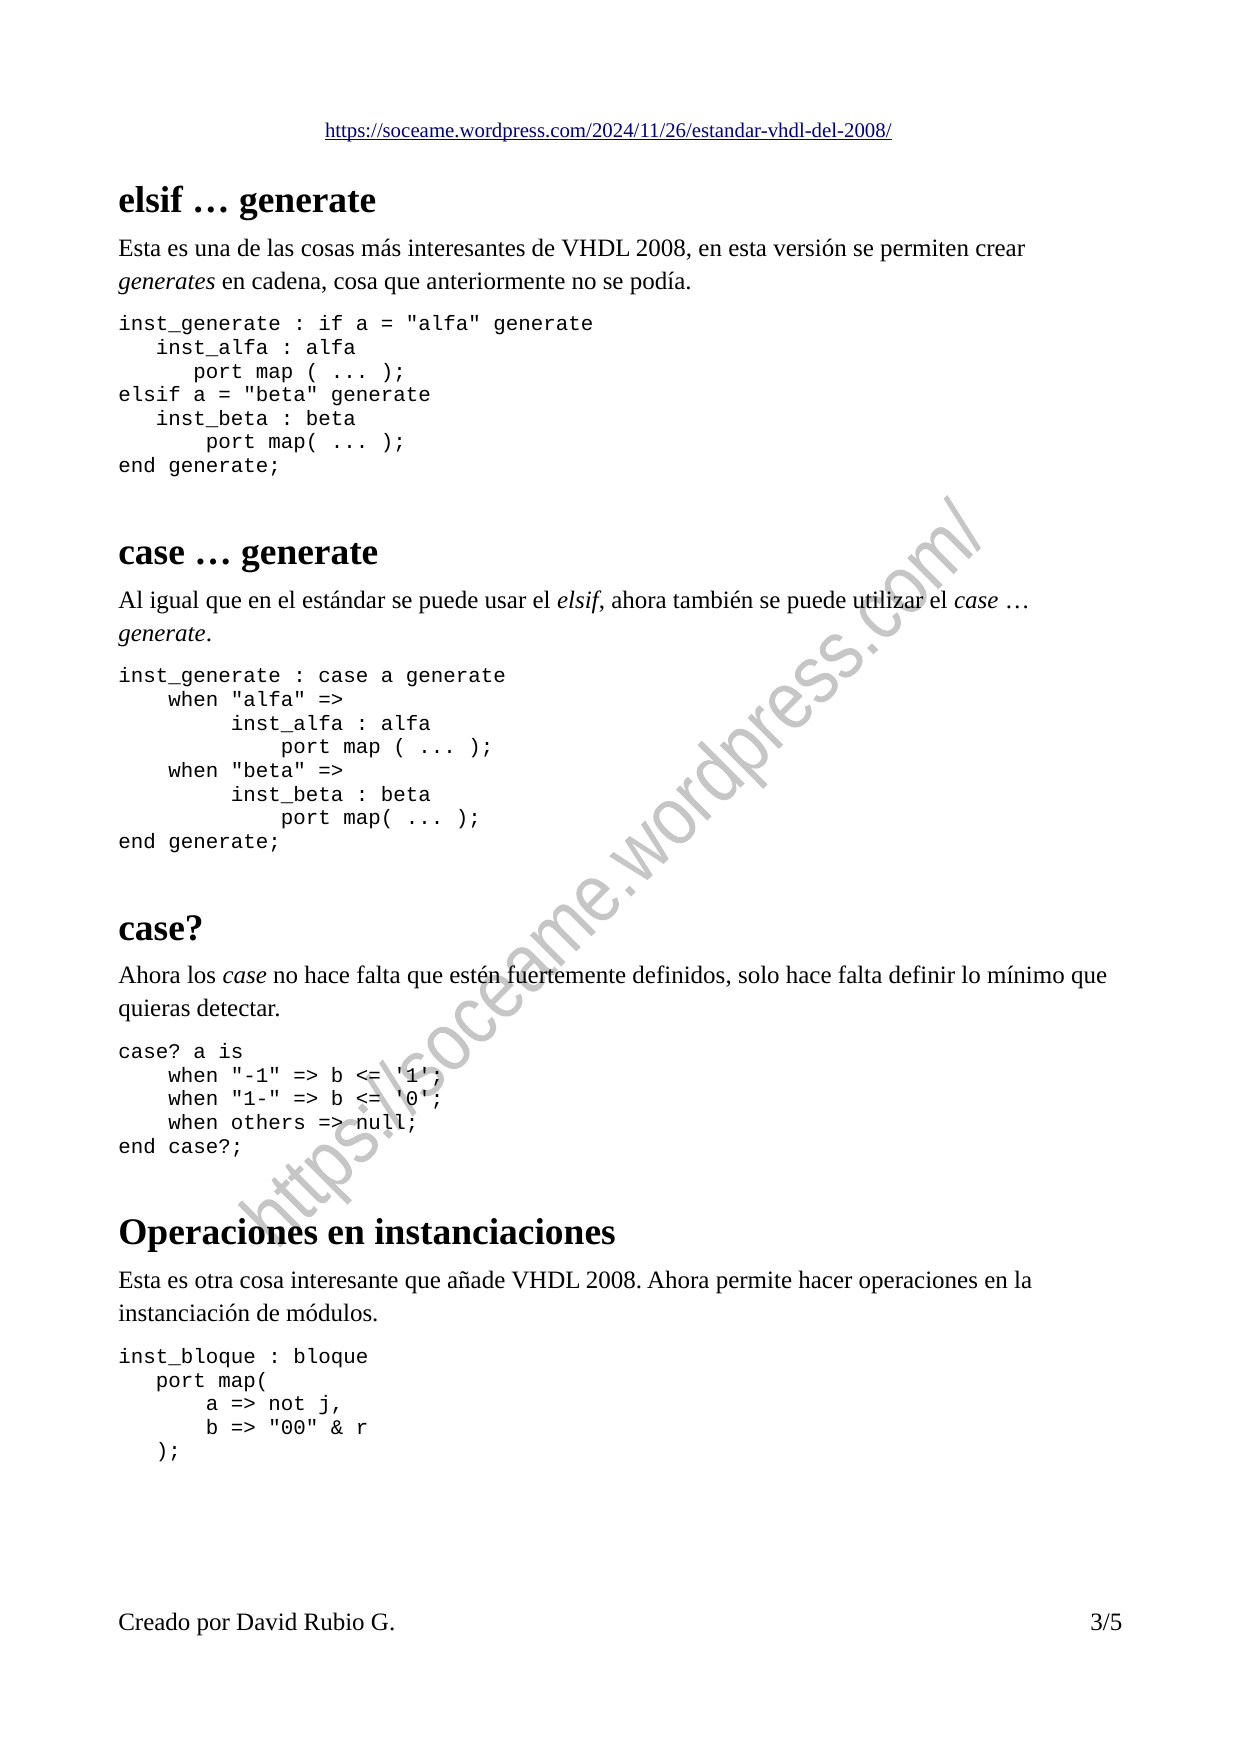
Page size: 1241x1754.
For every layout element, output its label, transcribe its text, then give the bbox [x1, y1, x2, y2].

text [371, 1136, 1122, 1159]
text [761, 713, 1122, 736]
text port map ( ... ); [118, 361, 1122, 384]
text when "1-" => b <= '0'; [380, 1088, 409, 1112]
text when "-1" => b <= '1'; [388, 1065, 437, 1088]
text inst_generate : case a generate [118, 665, 831, 689]
text port map( ... ); [118, 432, 1122, 455]
text inst_generate : if a = "alfa" generate [118, 313, 1122, 337]
text end case?; [118, 1136, 371, 1159]
text when "1-" => b <= '0'; [402, 1088, 1122, 1112]
text case? a is [118, 1041, 441, 1065]
subtitle case? [118, 905, 558, 948]
subtitle elsif … generate [118, 177, 1122, 220]
text [723, 760, 757, 784]
text [801, 665, 1122, 689]
text end generate; [118, 455, 1122, 479]
text b => "00" & r [118, 1417, 1122, 1441]
subtitle [542, 927, 571, 948]
text port map( [118, 1369, 1122, 1393]
text [704, 765, 732, 784]
text [733, 736, 761, 760]
text port map ( ... ); [118, 736, 733, 760]
text when "-1" => b <= '1'; [407, 1065, 1122, 1088]
text a => not j, [118, 1393, 1122, 1417]
text end generate; [118, 831, 659, 854]
text elsif a = "beta" generate [118, 384, 1122, 408]
text when "1-" => b <= '0'; [118, 1088, 386, 1112]
subtitle [557, 905, 1122, 948]
text inst_beta : beta [118, 784, 692, 807]
text inst_beta : beta [118, 408, 1122, 432]
text [776, 692, 793, 709]
text inst_bloque : bloque [118, 1346, 1122, 1369]
text Al igual que en el estándar se puede usar el elsif, ahora también se puede utilizar el case …generate. [118, 585, 1122, 647]
text Esta es otra cosa interesante que añade VHDL 2008. Ahora permite hacer operaciones en la instanciación de módulos. [118, 1265, 1122, 1327]
text Ahora los case no hace falta que estén fuertemente definidos, solo hace falta definir lo mínimo que quieras detectar. [118, 961, 1122, 1022]
text [434, 1041, 463, 1063]
subtitle case … generate [118, 529, 934, 572]
text inst_alfa : alfa [118, 713, 764, 736]
text [689, 784, 1122, 807]
text [465, 1041, 1122, 1065]
subtitle [935, 529, 1122, 572]
text when others => null; [118, 1112, 1122, 1136]
subtitle Operaciones en instanciaciones [118, 1210, 1122, 1253]
text when "-1" => b <= '1'; [118, 1065, 393, 1088]
text [756, 736, 1122, 760]
text when "alfa" => [118, 689, 774, 713]
text [684, 807, 1122, 831]
text ); [118, 1441, 1122, 1464]
text port map( ... ); [118, 807, 659, 831]
text [754, 760, 1122, 784]
text when "beta" => [118, 760, 704, 784]
text [653, 831, 1122, 854]
text [660, 807, 689, 831]
subtitle [920, 550, 950, 572]
text [787, 689, 1122, 713]
text inst_alfa : alfa [118, 337, 1122, 361]
text Esta es una de las cosas más interesantes de VHDL 2008, en esta versión se permiten crear generates en cadena, cosa que anteriormente no se podía. [118, 233, 1122, 294]
